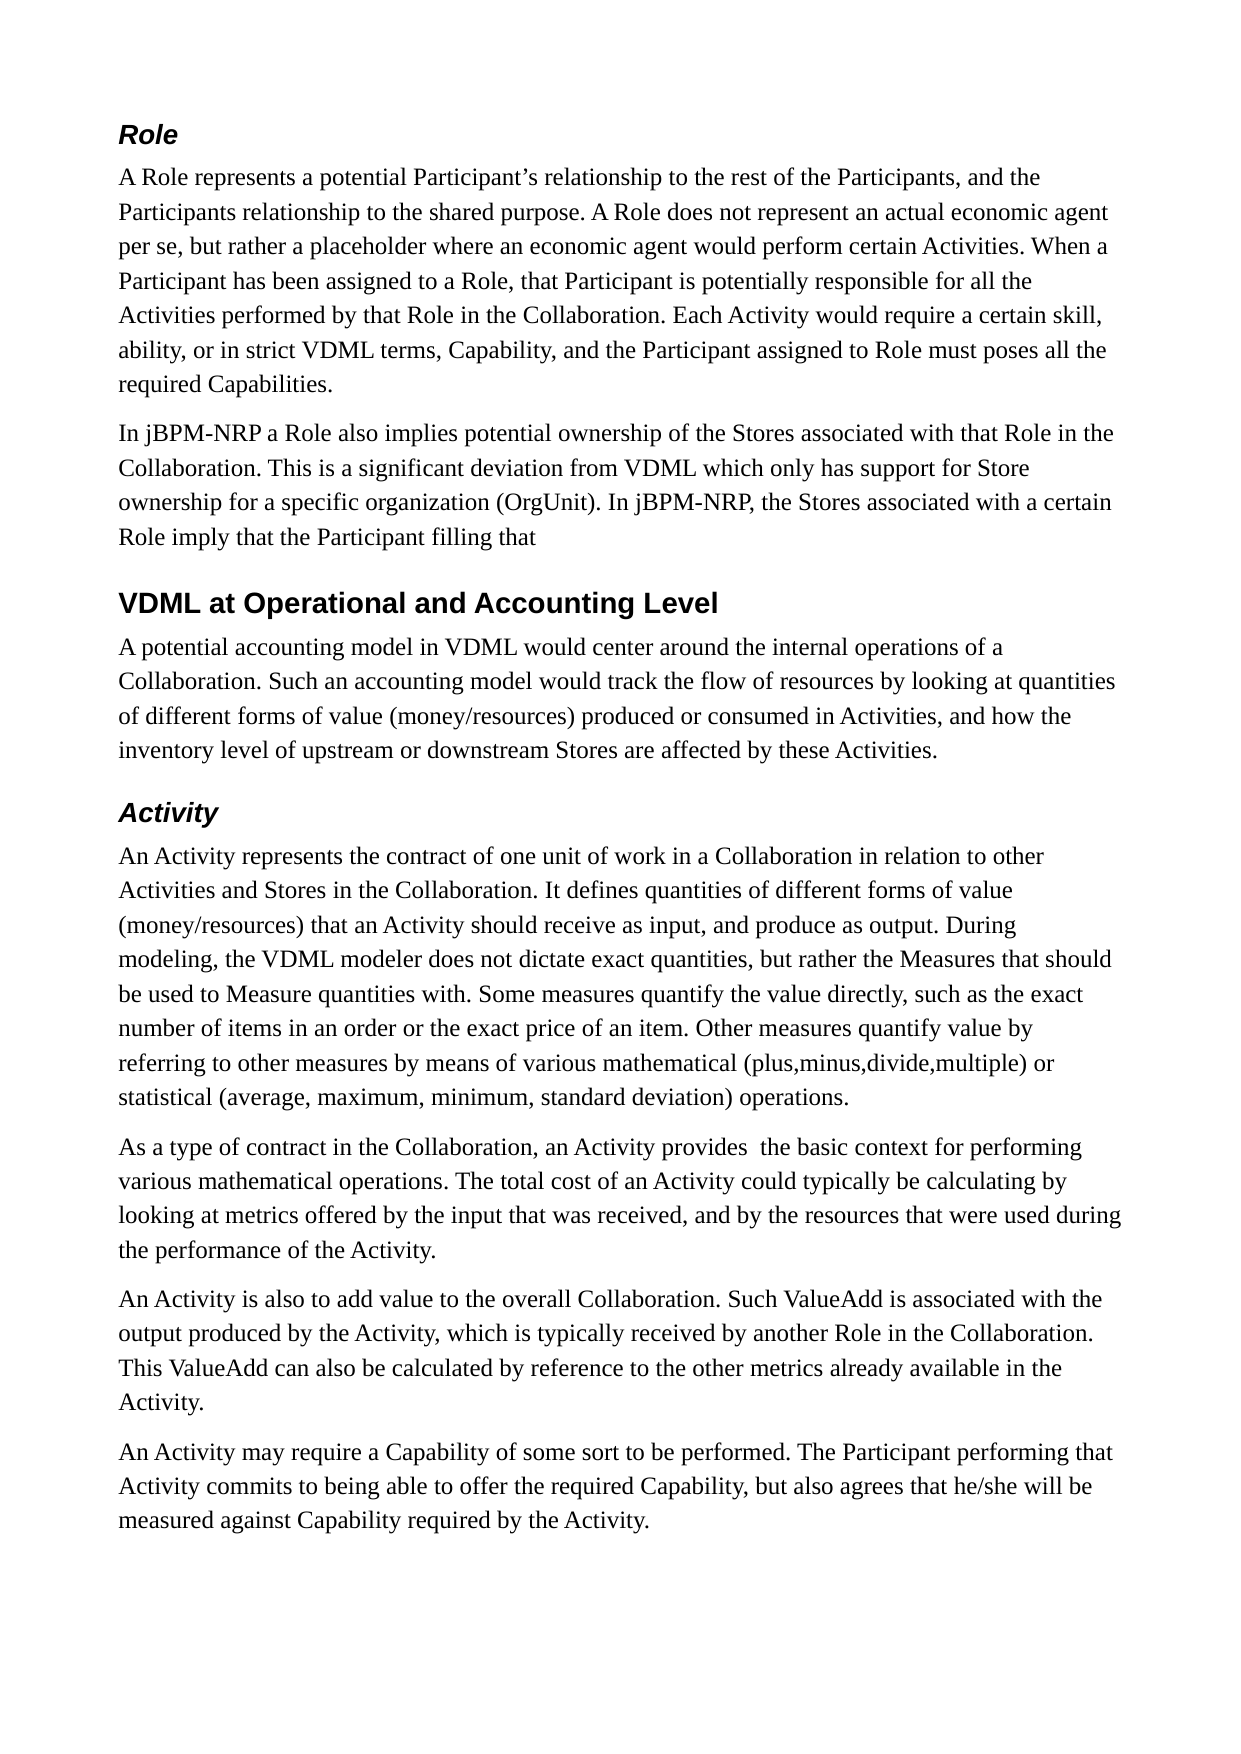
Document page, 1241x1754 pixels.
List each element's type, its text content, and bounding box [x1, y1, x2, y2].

text A Role represents a potential Participant’s relationship to the rest of the Participants, and the Participants relationship to the shared purpose. A Role does not represent an actual economic agent per se, but rather a placeholder where an economic agent would perform certain Activities. When a Participant has been assigned to a Role, that Participant is potentially responsible for all the Activities performed by that Role in the Collaboration. Each Activity would require a certain skill, ability, or in strict VDML terms, Capability, and the Participant assigned to Role must poses all the required Capabilities. [118, 162, 1122, 398]
text An Activity is also to add value to the overall Collaboration. Such ValueAdd is associated with the output produced by the Activity, which is typically received by another Role in the Collaboration. This ValueAdd can also be calculated by reference to the other metrics already available in the Activity. [118, 1284, 1122, 1416]
subtitle Activity [118, 797, 1122, 829]
subtitle Role [118, 118, 1122, 150]
text In jBPM-NRP a Role also implies potential ownership of the Stores associated with that Role in the Collaboration. This is a significant deviation from VDML which only has support for Store ownership for a specific organization (OrgUnit). In jBPM-NRP, the Stores associated with a certain Role imply that the Participant filling that [118, 418, 1122, 551]
text A potential accounting model in VDML would center around the internal operations of a Collaboration. Such an accounting model would track the flow of resources by looking at quantities of different forms of value (money/resources) produced or consumed in Activities, and how the inventory level of upstream or downstream Stores are affected by these Activities. [118, 632, 1122, 764]
text An Activity may require a Capability of some sort to be performed. The Participant performing that Activity commits to being able to offer the required Capability, but also agrees that he/she will be measured against Capability required by the Activity. [118, 1437, 1122, 1534]
text As a type of contract in the Collaboration, an Activity provides the basic context for performing various mathematical operations. The total cost of an Activity could typically be calculating by looking at metrics offered by the input that was received, and by the resources that were used during the performance of the Activity. [118, 1132, 1122, 1264]
text An Activity represents the contract of one unit of work in a Collaboration in relation to other Activities and Stores in the Collaboration. It defines quantities of different forms of value (money/resources) that an Activity should receive as input, and produce as output. During modeling, the VDML modeler does not dictate exact quantities, but rather the Measures that should be used to Measure quantities with. Some measures quantify the value directly, such as the exact number of items in an order or the exact price of an item. Other measures quantify value by referring to other measures by means of various mathematical (plus,minus,divide,multiple) or statistical (average, maximum, minimum, standard deviation) operations. [118, 841, 1122, 1111]
subtitle VDML at Operational and Accounting Level [118, 586, 1122, 619]
